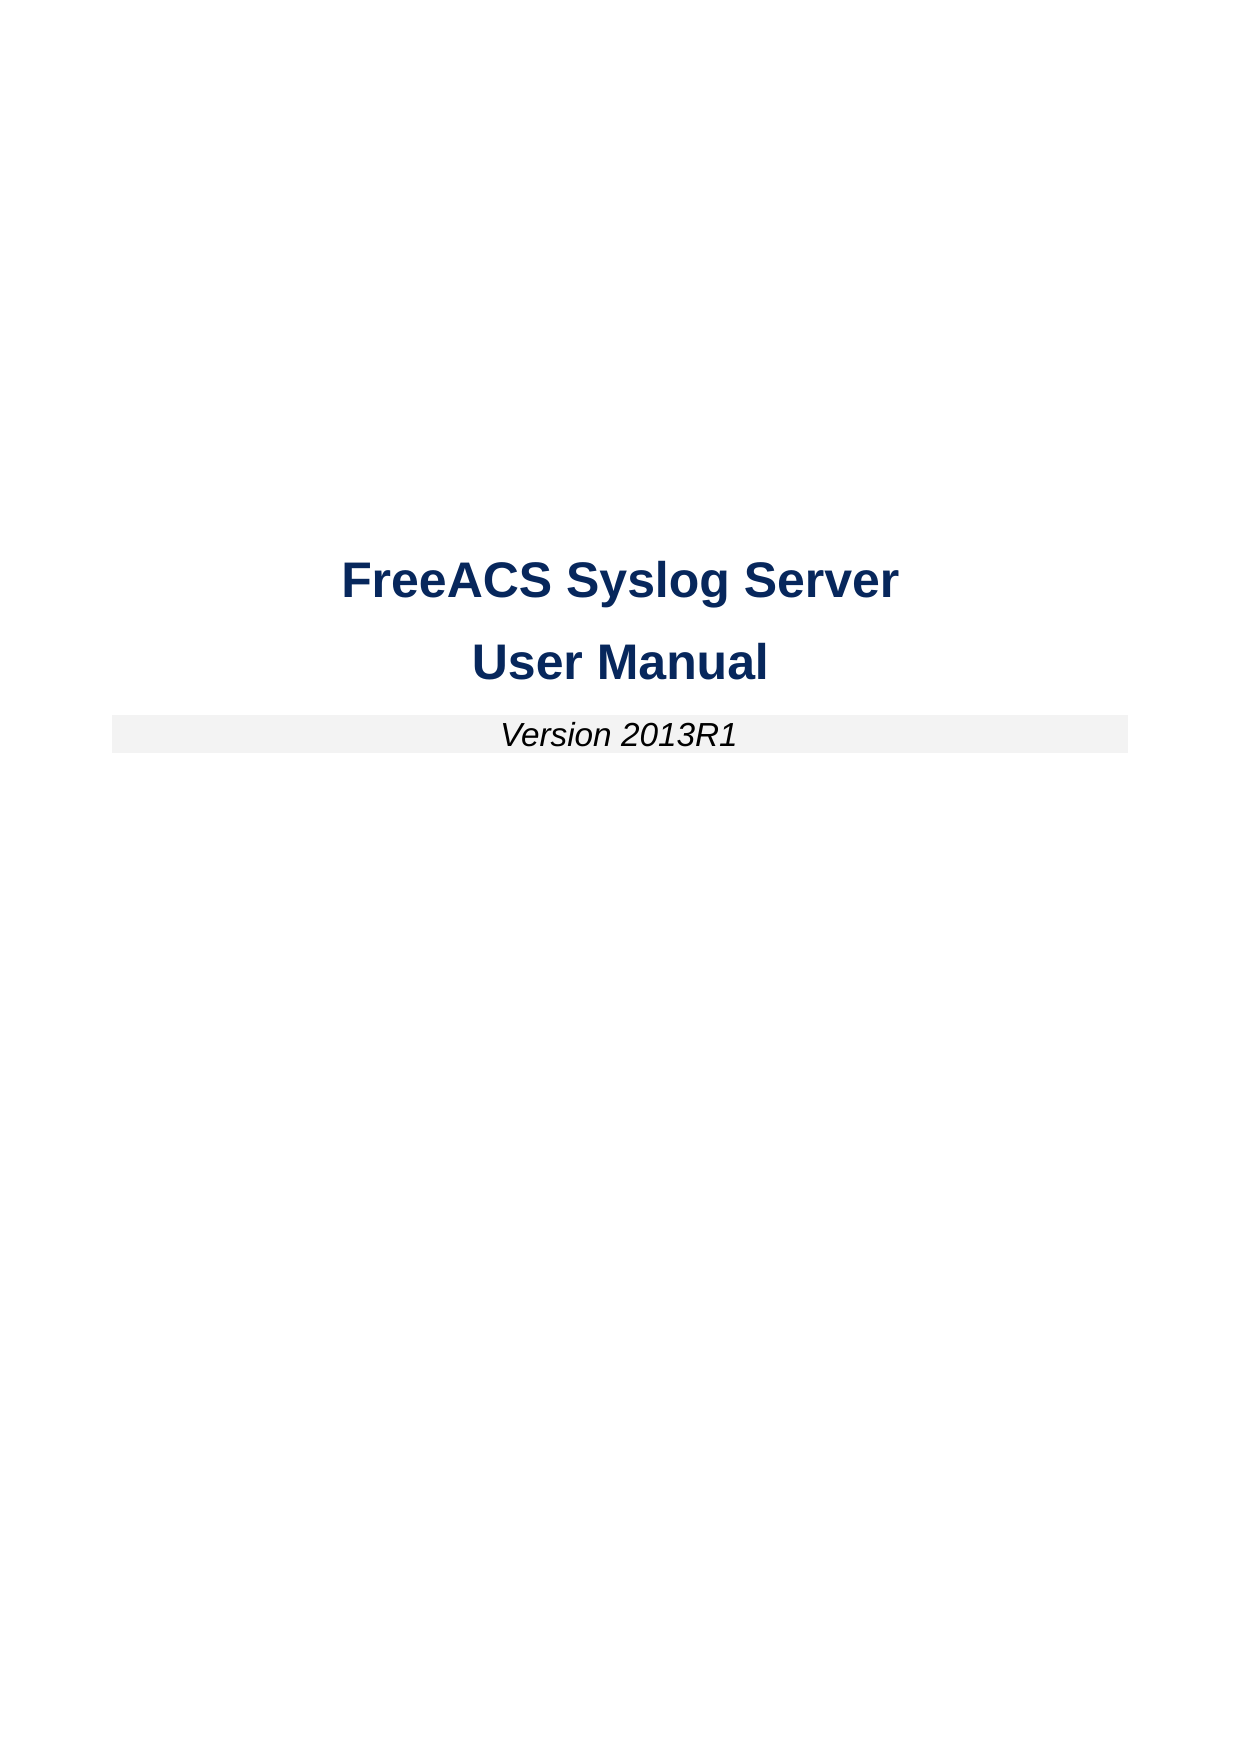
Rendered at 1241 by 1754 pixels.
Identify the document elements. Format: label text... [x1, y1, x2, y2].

title Version 2013R1 [112, 715, 1128, 753]
title FreeACS Syslog Server [112, 550, 1128, 607]
title User Manual [112, 632, 1128, 690]
